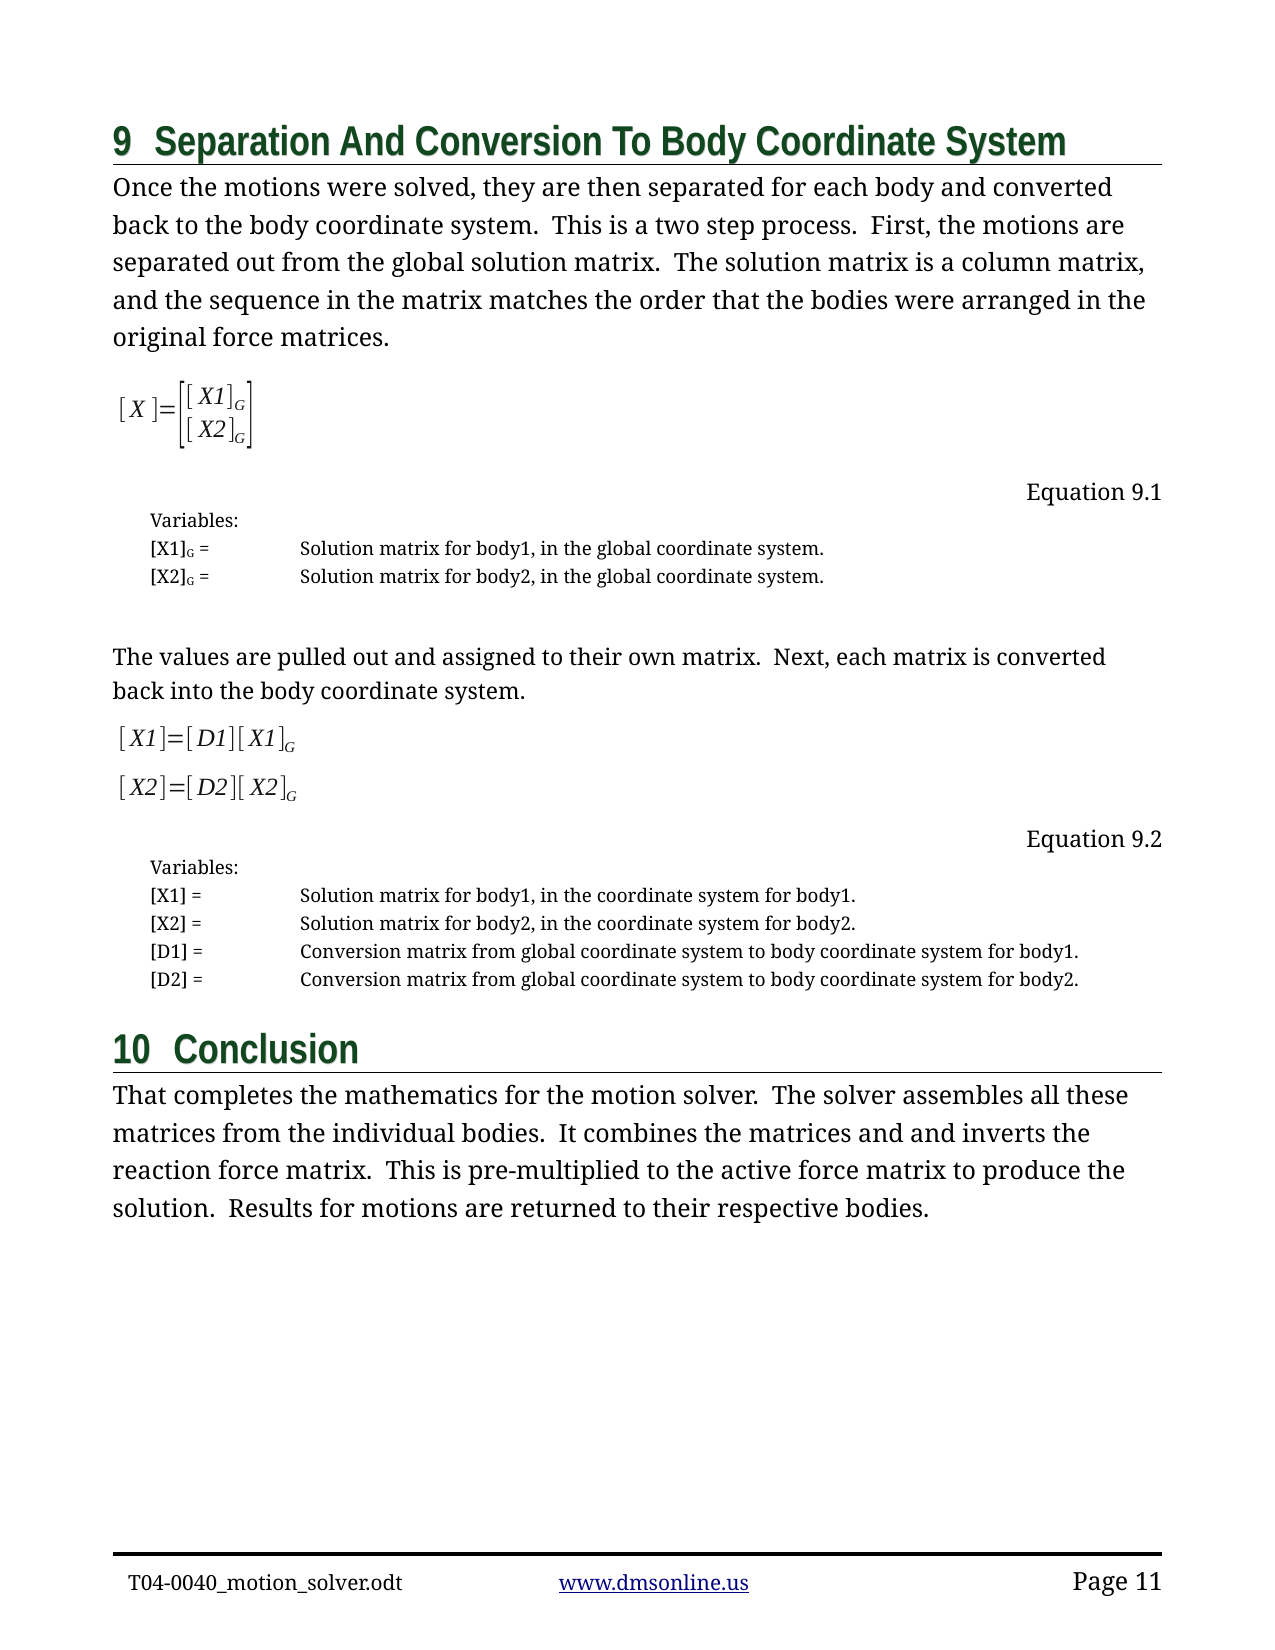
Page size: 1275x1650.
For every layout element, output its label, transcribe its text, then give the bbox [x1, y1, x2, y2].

text [D1] = Conversion matrix from global coordinate system to body coordinate system for body1. [150, 938, 1162, 964]
text [X1]G = Solution matrix for body1, in the global coordinate system. [150, 535, 1162, 561]
text Equation 9.2 [112, 823, 1162, 854]
text [X2]G = Solution matrix for body2, in the global coordinate system. [150, 563, 1162, 588]
text The values are pulled out and assigned to their own matrix. Next, each matrix is converted back into the body coordinate system. [112, 640, 1162, 706]
text Once the motions were solved, they are then separated for each body and converted back to the body coordinate system. This is a two step process. First, the motions are separated out from the global solution matrix. The solution matrix is a column matrix, and the sequence in the matrix matches the order that the bodies were arranged in the original force matrices. [112, 170, 1162, 354]
text Variables: [150, 507, 1162, 532]
subtitle Conclusion [112, 1024, 1162, 1073]
text [D2] = Conversion matrix from global coordinate system to body coordinate system for body2. [150, 966, 1162, 992]
text [X2] = Solution matrix for body2, in the coordinate system for body2. [150, 910, 1162, 936]
text [X1] = Solution matrix for body1, in the coordinate system for body1. [150, 882, 1162, 908]
text That completes the mathematics for the motion solver. The solver assembles all these matrices from the individual bodies. It combines the matrices and and inverts the reaction force matrix. This is pre-multiplied to the active force matrix to produce the solution. Results for motions are returned to their respective bodies. [112, 1078, 1162, 1224]
text Equation 9.1 [112, 476, 1162, 507]
subtitle Separation and Conversion to Body Coordinate System [112, 117, 1162, 165]
text Variables: [150, 854, 1162, 880]
